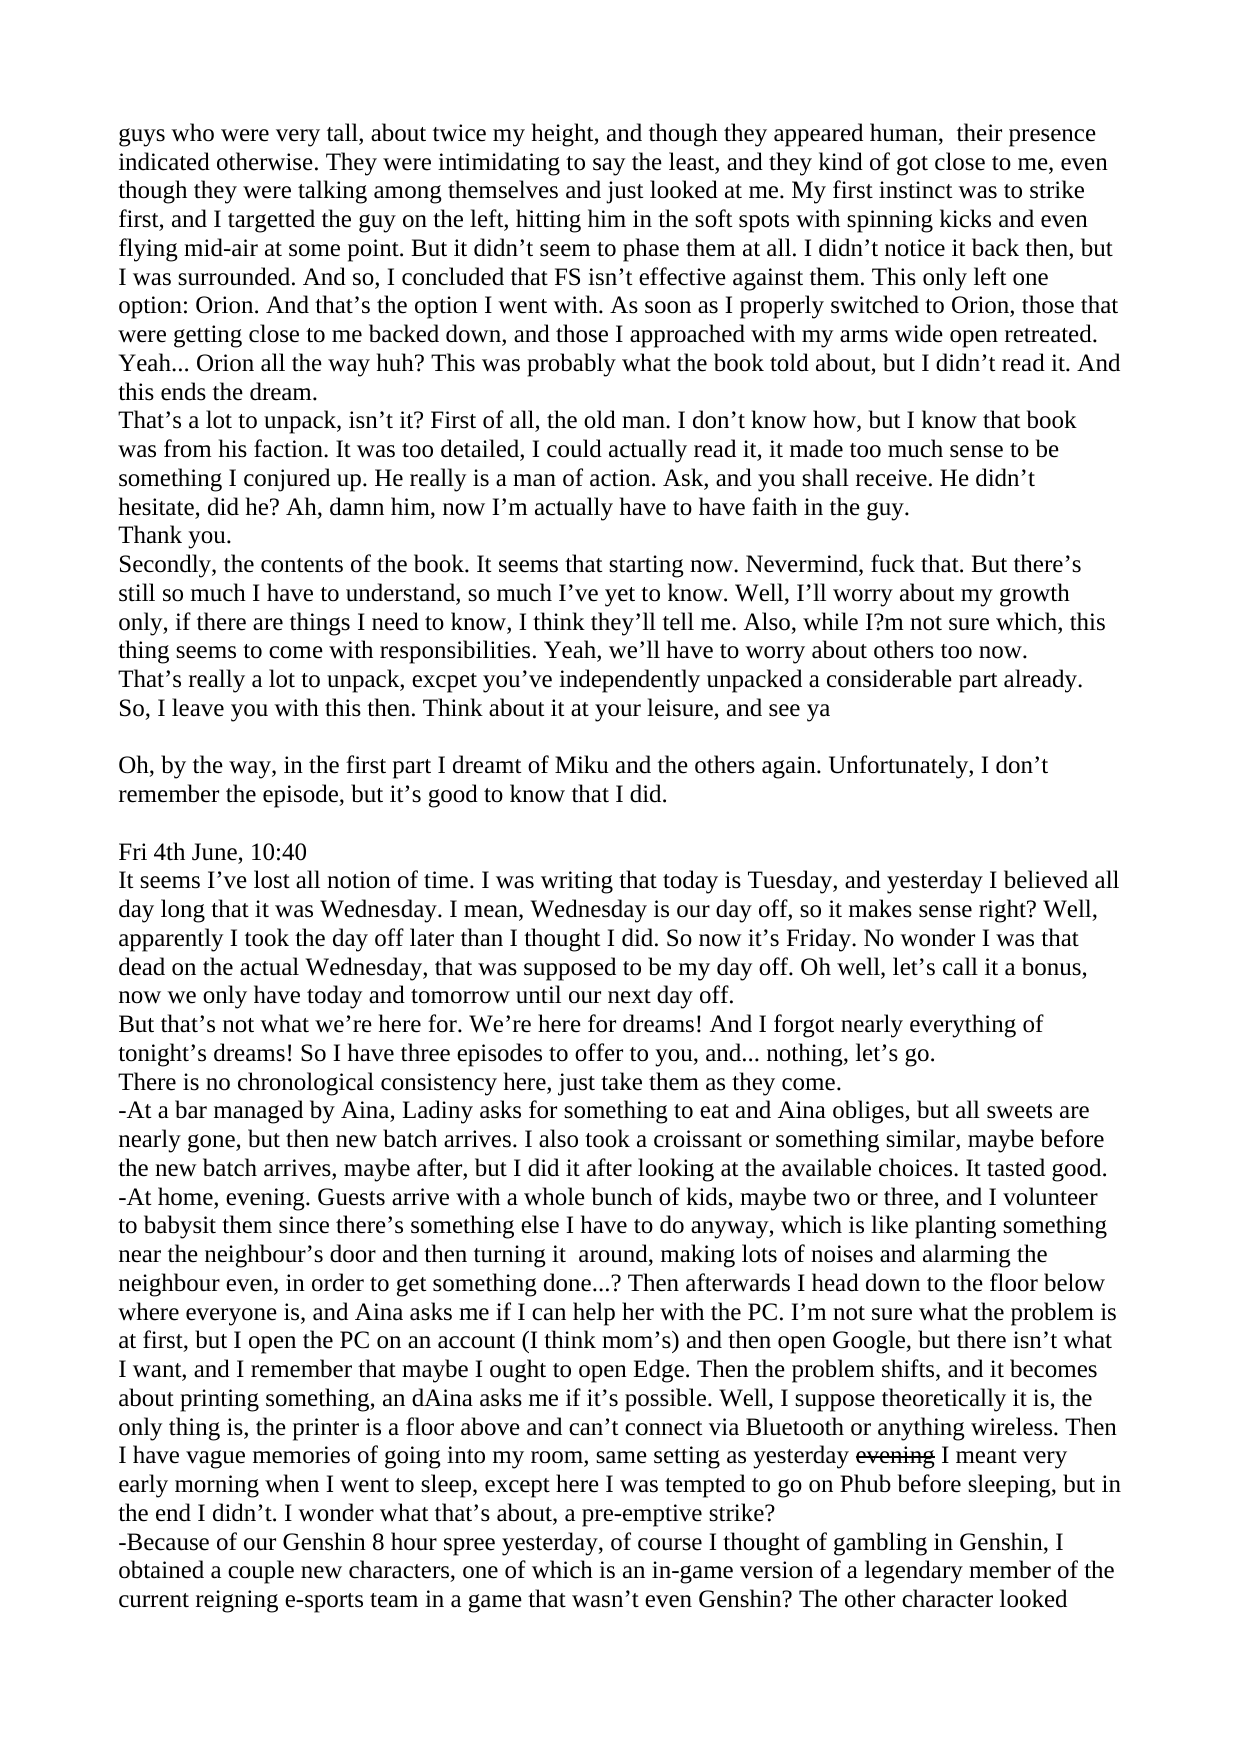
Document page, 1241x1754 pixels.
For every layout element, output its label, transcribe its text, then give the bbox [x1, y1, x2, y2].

text It seems I’ve lost all notion of time. I was writing that today is Tuesday, and yesterday I believed all day long that it was Wednesday. I mean, Wednesday is our day off, so it makes sense right? Well, apparently I took the day off later than I thought I did. So now it’s Friday. No wonder I was that dead on the actual Wednesday, that was supposed to be my day off. Oh well, let’s call it a bonus, now we only have today and tomorrow until our next day off. [118, 866, 1122, 1009]
text Thank you. [118, 521, 1122, 549]
text -At home, evening. Guests arrive with a whole bunch of kids, maybe two or three, and I volunteer to babysit them since there’s something else I have to do anyway, which is like planting something near the neighbour’s door and then turning it around, making lots of noises and alarming the neighbour even, in order to get something done...? Then afterwards I head down to the floor below where everyone is, and Aina asks me if I can help her with the PC. I’m not sure what the problem is at first, but I open the PC on an account (I think mom’s) and then open Google, but there isn’t what I want, and I remember that maybe I ought to open Edge. Then the problem shifts, and it becomes about printing something, an dAina asks me if it’s possible. Well, I suppose theoretically it is, the only thing is, the printer is a floor above and can’t connect via Bluetooth or anything wireless. Then I have vague memories of going into my room, same setting as yesterday evening I meant very early morning when I went to sleep, except here I was tempted to go on Phub before sleeping, but in the end I didn’t. I wonder what that’s about, a pre-emptive strike? [118, 1182, 1122, 1527]
text Oh, by the way, in the first part I dreamt of Miku and the others again. Unfortunately, I don’t remember the episode, but it’s good to know that I did. [118, 751, 1122, 808]
text There is no chronological consistency here, just take them as they come. [118, 1067, 1122, 1096]
text That’s really a lot to unpack, excpet you’ve independently unpacked a considerable part already. So, I leave you with this then. Think about it at your leisure, and see ya [118, 664, 1122, 722]
text guys who were very tall, about twice my height, and though they appeared human, their presence indicated otherwise. They were intimidating to say the least, and they kind of got close to me, even though they were talking among themselves and just looked at me. My first instinct was to strike first, and I targetted the guy on the left, hitting him in the soft spots with spinning kicks and even flying mid-air at some point. But it didn’t seem to phase them at all. I didn’t notice it back then, but I was surrounded. And so, I concluded that FS isn’t effective against them. This only left one option: Orion. And that’s the option I went with. As soon as I properly switched to Orion, those that were getting close to me backed down, and those I approached with my arms wide open retreated. Yeah... Orion all the way huh? This was probably what the book told about, but I didn’t read it. And this ends the dream. [118, 118, 1122, 406]
text That’s a lot to unpack, isn’t it? First of all, the old man. I don’t know how, but I know that book was from his faction. It was too detailed, I could actually read it, it made too much sense to be something I conjured up. He really is a man of action. Ask, and you shall receive. He didn’t hesitate, did he? Ah, damn him, now I’m actually have to have faith in the guy. [118, 406, 1122, 521]
text -At a bar managed by Aina, Ladiny asks for something to eat and Aina obliges, but all sweets are nearly gone, but then new batch arrives. I also took a croissant or something similar, maybe before the new batch arrives, maybe after, but I did it after looking at the available choices. It tasted good. [118, 1096, 1122, 1182]
text -Because of our Genshin 8 hour spree yesterday, of course I thought of gambling in Genshin, I obtained a couple new characters, one of which is an in-game version of a legendary member of the current reigning e-sports team in a game that wasn’t even Genshin? The other character looked [118, 1527, 1122, 1613]
text Fri 4th June, 10:40 [118, 837, 1122, 866]
text But that’s not what we’re here for. We’re here for dreams! And I forgot nearly everything of tonight’s dreams! So I have three episodes to offer to you, and... nothing, let’s go. [118, 1009, 1122, 1067]
text Secondly, the contents of the book. It seems that starting now. Nevermind, fuck that. But there’s still so much I have to understand, so much I’ve yet to know. Well, I’ll worry about my growth only, if there are things I need to know, I think they’ll tell me. Also, while I?m not sure which, this thing seems to come with responsibilities. Yeah, we’ll have to worry about others too now. [118, 549, 1122, 664]
